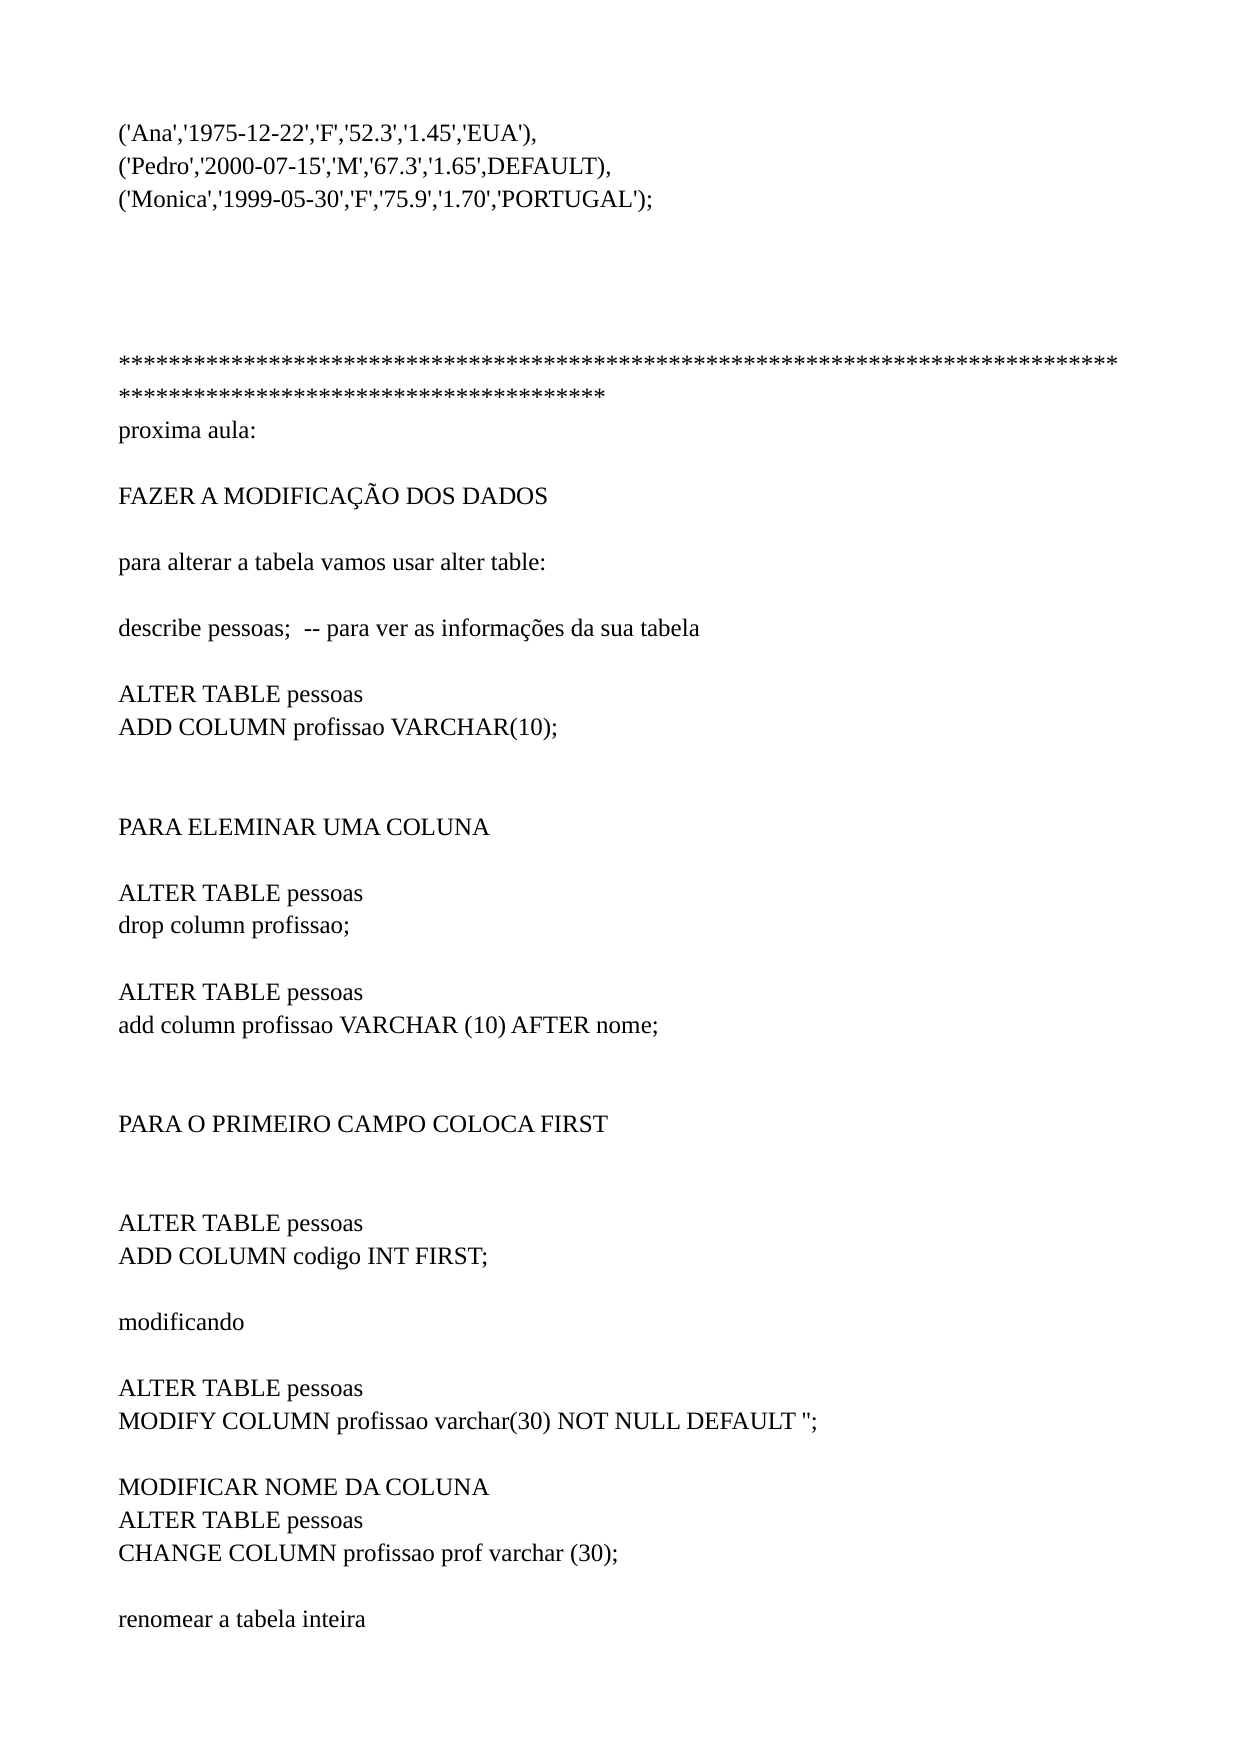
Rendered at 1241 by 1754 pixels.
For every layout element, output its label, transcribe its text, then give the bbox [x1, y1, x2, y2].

text ('Ana','1975-12-22','F','52.3','1.45','EUA'), ('Pedro','2000-07-15','M','67.3','1.65',DEFAULT), ('Monica','1999-05-30','F','75.9','1.70','PORTUGAL'); *********************************************************************************************************************** proxima aula: FAZER A MODIFICAÇÃO DOS DADOS para alterar a tabela vamos usar alter table: describe pessoas; -- para ver as informações da sua tabela ALTER TABLE pessoas ADD COLUMN profissao VARCHAR(10); PARA ELEMINAR UMA COLUNA ALTER TABLE pessoas drop column profissao; ALTER TABLE pessoas add column profissao VARCHAR (10) AFTER nome; PARA O PRIMEIRO CAMPO COLOCA FIRST ALTER TABLE pessoas ADD COLUMN codigo INT FIRST; modificando ALTER TABLE pessoas MODIFY COLUMN profissao varchar(30) NOT NULL DEFAULT ''; MODIFICAR NOME DA COLUNA ALTER TABLE pessoas CHANGE COLUMN profissao prof varchar (30); renomear a tabela inteira [118, 118, 1122, 1633]
